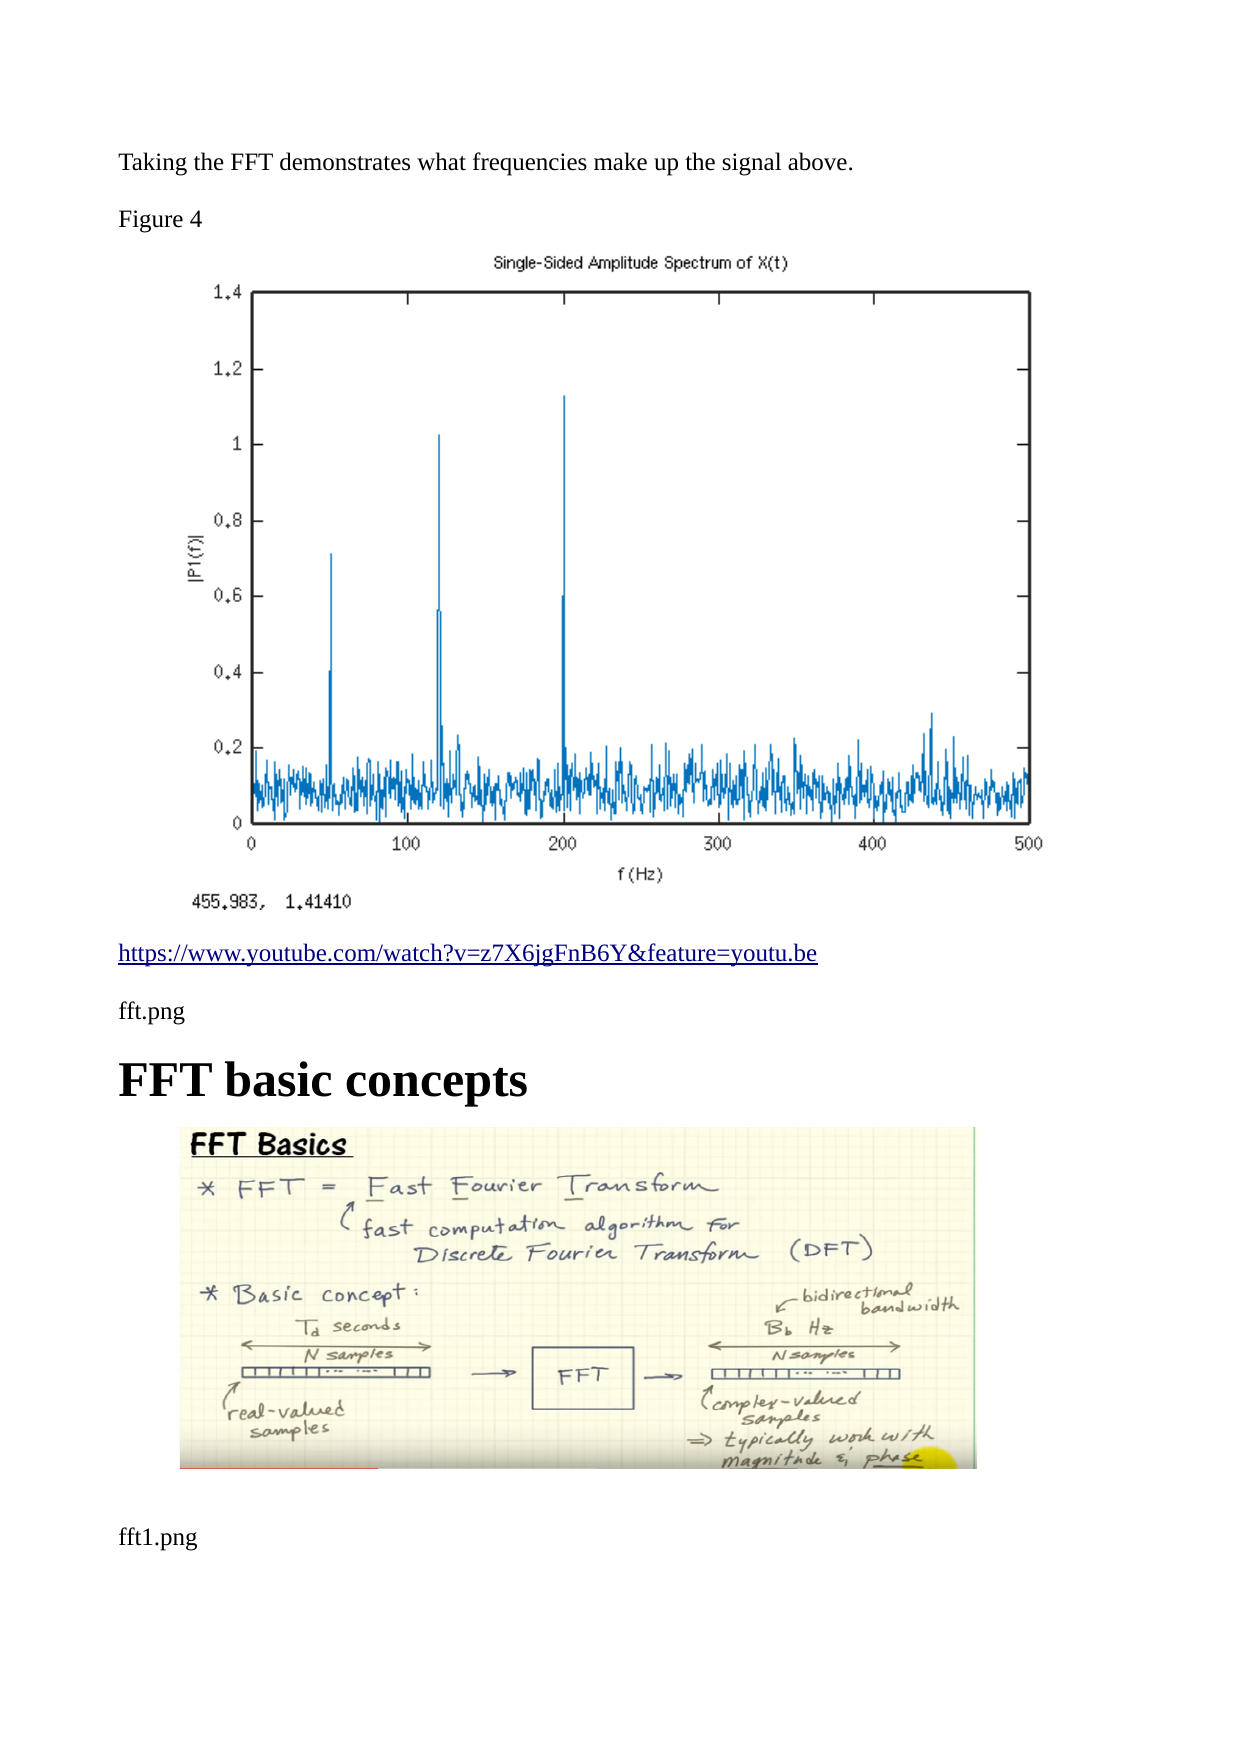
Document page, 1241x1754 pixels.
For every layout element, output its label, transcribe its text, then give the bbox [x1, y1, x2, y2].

subtitle FFT basic concepts [118, 1050, 1122, 1107]
text Figure 4 [118, 204, 1122, 233]
text fft.png [118, 996, 1122, 1025]
text Taking the FFT demonstrates what frequencies make up the signal above. [118, 147, 1122, 176]
picture [179, 1127, 978, 1469]
text https://www.youtube.com/watch?v=z7X6jgFnB6Y&feature=youtu.be [118, 938, 1122, 967]
text fft1.png [118, 1522, 1122, 1551]
picture [182, 233, 1058, 910]
